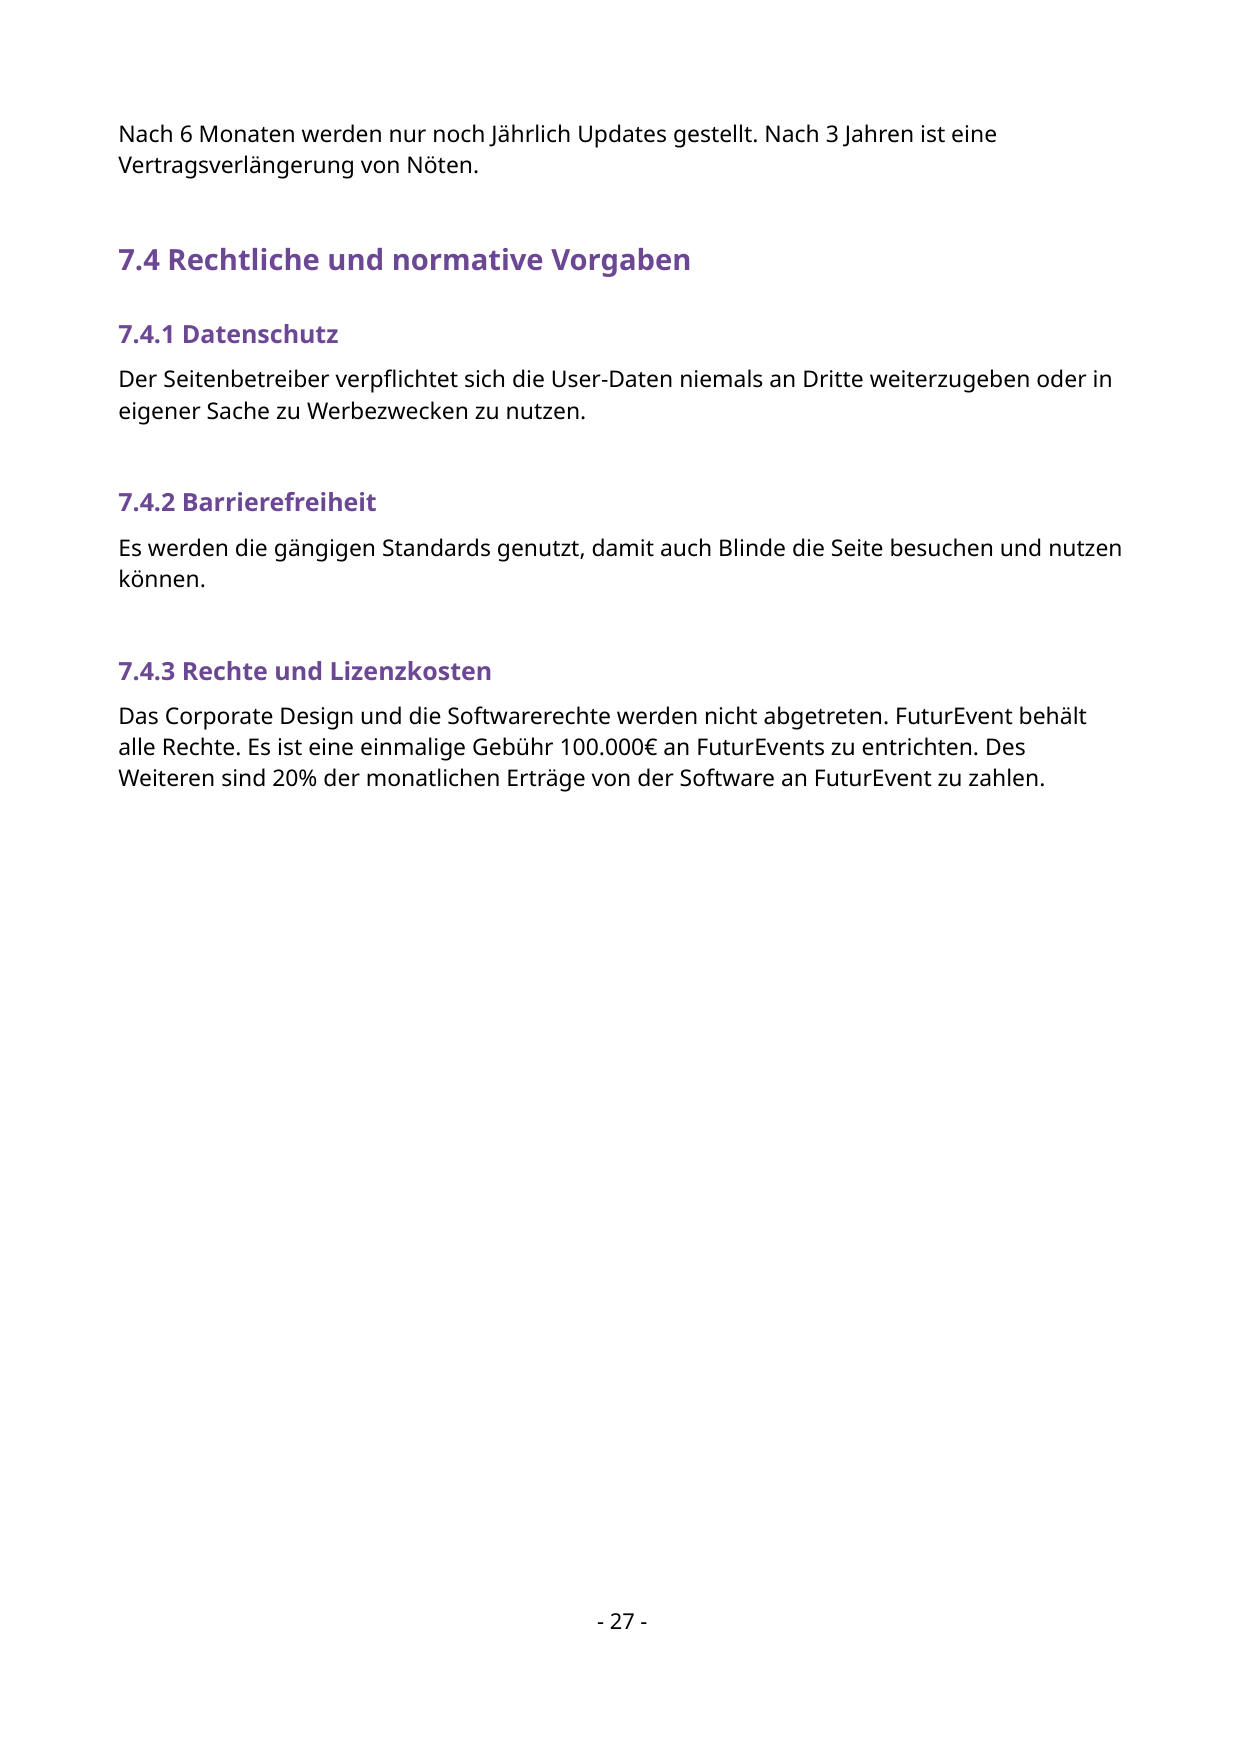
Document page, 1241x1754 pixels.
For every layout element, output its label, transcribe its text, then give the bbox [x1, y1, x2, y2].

subtitle 7.4.3 Rechte und Lizenzkosten [118, 653, 1126, 687]
subtitle 7.4.2 Barrierefreiheit [118, 485, 1126, 519]
text Es werden die gängigen Standards genutzt, damit auch Blinde die Seite besuchen und nutzen können. [118, 532, 1126, 594]
subtitle 7.4 Rechtliche und normative Vorgaben [118, 240, 1126, 279]
subtitle 7.4.1 Datenschutz [118, 317, 1126, 351]
text Das Corporate Design und die Softwarerechte werden nicht abgetreten. FuturEvent behält alle Rechte. Es ist eine einmalige Gebühr 100.000€ an FuturEvents zu entrichten. Des Weiteren sind 20% der monatlichen Erträge von der Software an FuturEvent zu zahlen. [118, 700, 1126, 793]
text Der Seitenbetreiber verpflichtet sich die User-Daten niemals an Dritte weiterzugeben oder in eigener Sache zu Werbezwecken zu nutzen. [118, 363, 1126, 426]
text Nach 6 Monaten werden nur noch Jährlich Updates gestellt. Nach 3 Jahren ist eine Vertragsverlängerung von Nöten. [118, 118, 1126, 181]
